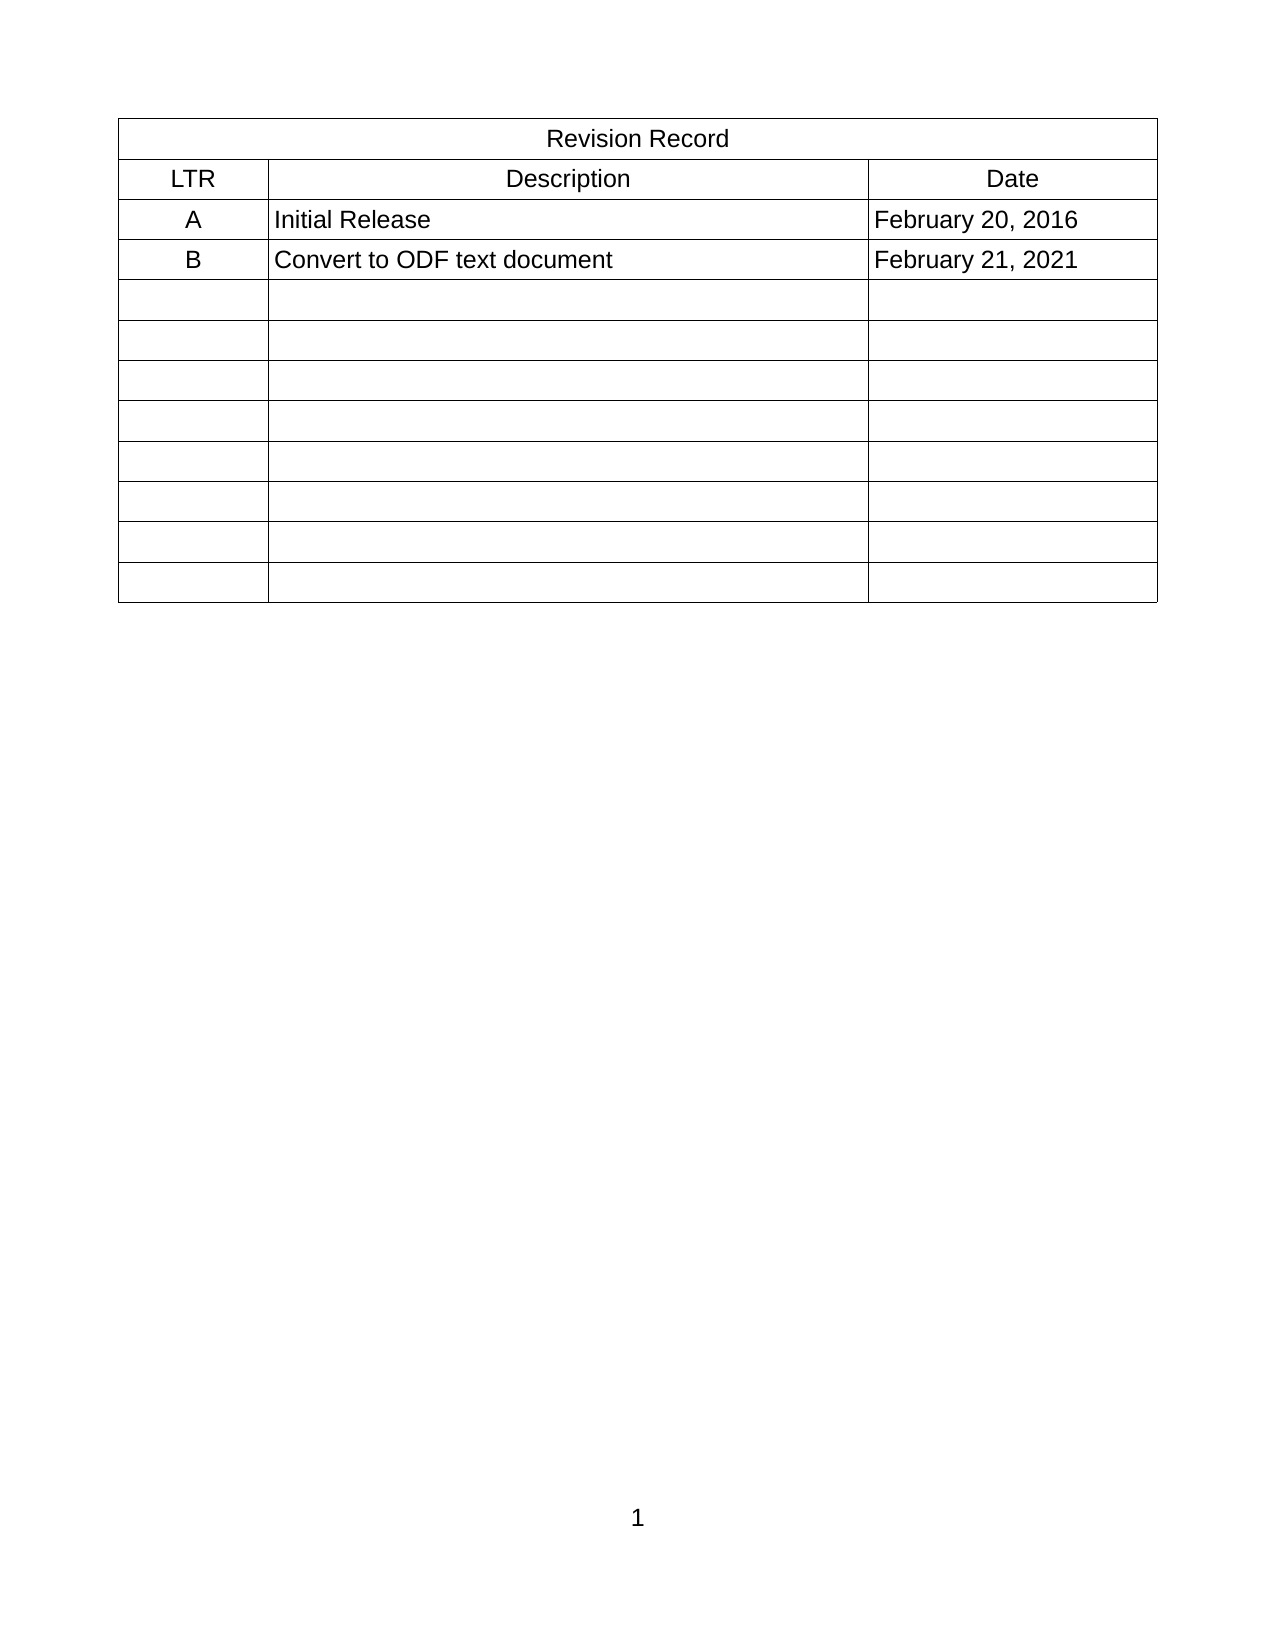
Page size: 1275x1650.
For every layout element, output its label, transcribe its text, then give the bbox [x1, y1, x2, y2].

table_cell [119, 401, 268, 441]
table_cell [269, 401, 868, 441]
table_cell [869, 522, 1157, 562]
table_cell [869, 280, 1157, 320]
table_cell [869, 401, 1157, 441]
table_cell [269, 361, 868, 400]
table_cell [869, 563, 1157, 602]
table_cell [869, 442, 1157, 481]
table_cell [269, 321, 868, 360]
table_cell [269, 280, 868, 320]
table_cell Description [269, 160, 868, 199]
table_cell A [119, 200, 268, 239]
table_cell Date [869, 160, 1157, 199]
table_header Revision Record [119, 119, 1157, 158]
table_cell [119, 442, 268, 481]
table_cell [119, 280, 268, 320]
table_cell [269, 563, 868, 602]
table_cell [269, 442, 868, 481]
table_cell Initial Release [269, 200, 868, 239]
table_cell [269, 482, 868, 521]
table_cell [869, 482, 1157, 521]
table_cell LTR [119, 160, 268, 199]
table_cell [869, 361, 1157, 400]
table_cell [119, 482, 268, 521]
table_cell [119, 361, 268, 400]
table_cell [119, 321, 268, 360]
table_cell B [119, 240, 268, 279]
table_cell [119, 563, 268, 602]
table_cell [119, 522, 268, 562]
table_cell [869, 321, 1157, 360]
table_cell February 21, 2021 [869, 240, 1157, 279]
table_cell Convert to ODF text document [269, 240, 868, 279]
table_cell February 20, 2016 [869, 200, 1157, 239]
table_cell [269, 522, 868, 562]
